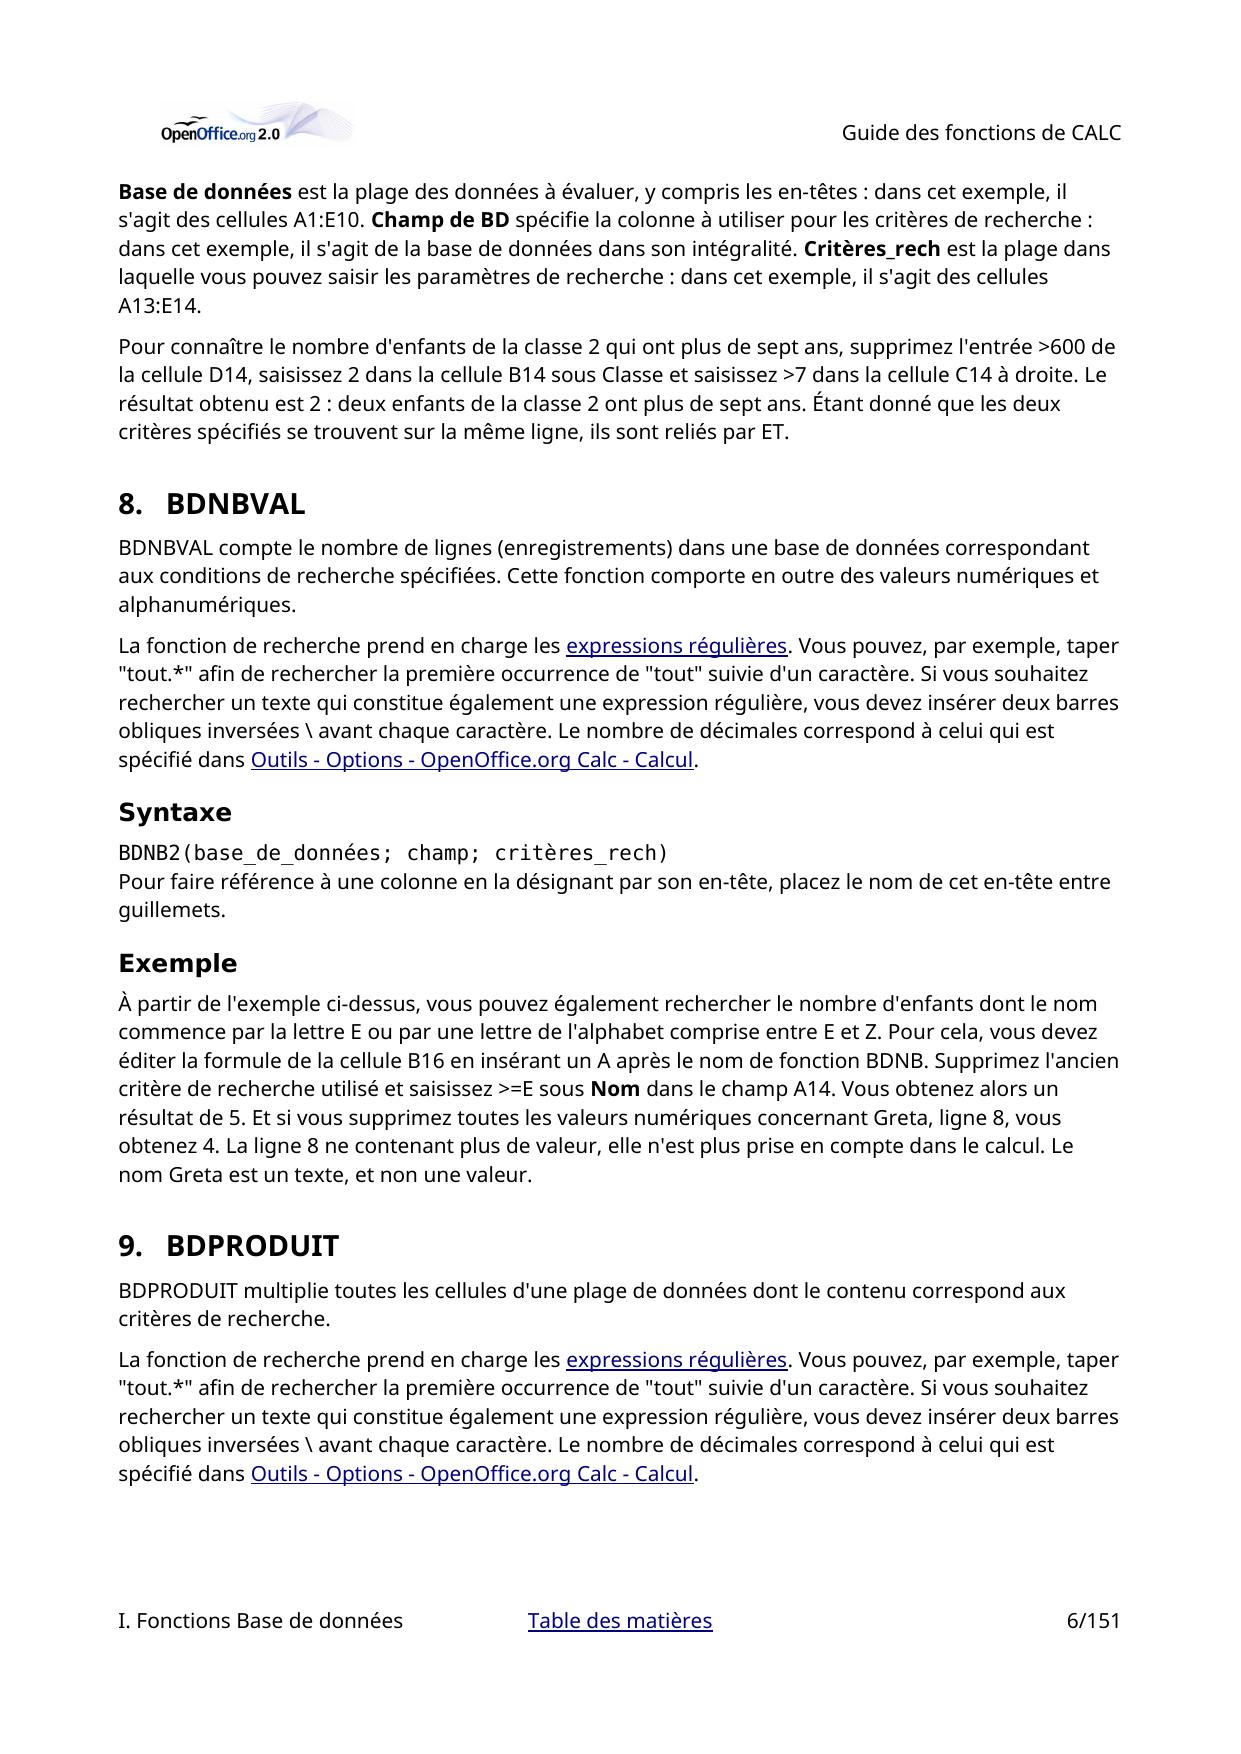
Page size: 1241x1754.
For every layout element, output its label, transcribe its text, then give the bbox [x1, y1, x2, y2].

text Pour connaître le nombre d'enfants de la classe 2 qui ont plus de sept ans, supprimez l'entrée >600 de la cellule D14, saisissez 2 dans la cellule B14 sous Classe et saisissez >7 dans la cellule C14 à droite. Le résultat obtenu est 2 : deux enfants de la classe 2 ont plus de sept ans. Étant donné que les deux critères spécifiés se trouvent sur la même ligne, ils sont reliés par ET. [118, 332, 1122, 446]
text BDNBVAL compte le nombre de lignes (enregistrements) dans une base de données correspondant aux conditions de recherche spécifiées. Cette fonction comporte en outre des valeurs numériques et alphanumériques. [118, 533, 1122, 618]
text La fonction de recherche prend en charge les expressions régulières. Vous pouvez, par exemple, taper "tout.*" afin de rechercher la première occurrence de "tout" suivie d'un caractère. Si vous souhaitez rechercher un texte qui constitue également une expression régulière, vous devez insérer deux barres obliques inversées \ avant chaque caractère. Le nombre de décimales correspond à celui qui est spécifié dans Outils - Options - OpenOffice.org Calc - Calcul. [118, 1345, 1122, 1487]
text À partir de l'exemple ci-dessus, vous pouvez également rechercher le nombre d'enfants dont le nom commence par la lettre E ou par une lettre de l'alphabet comprise entre E et Z. Pour cela, vous devez éditer la formule de la cellule B16 en insérant un A après le nom de fonction BDNB. Supprimez l'ancien critère de recherche utilisé et saisissez >=E sous Nom dans le champ A14. Vous obtenez alors un résultat de 5. Et si vous supprimez toutes les valeurs numériques concernant Greta, ligne 8, vous obtenez 4. La ligne 8 ne contenant plus de valeur, elle n'est plus prise en compte dans le calcul. Le nom Greta est un texte, et non une valeur. [118, 989, 1122, 1188]
subtitle Syntaxe [118, 799, 1122, 828]
subtitle BDNBVAL [118, 483, 1122, 523]
text BDNB2(base_de_données; champ; critères_rech) [118, 841, 1122, 865]
text La fonction de recherche prend en charge les expressions régulières. Vous pouvez, par exemple, taper "tout.*" afin de rechercher la première occurrence de "tout" suivie d'un caractère. Si vous souhaitez rechercher un texte qui constitue également une expression régulière, vous devez insérer deux barres obliques inversées \ avant chaque caractère. Le nombre de décimales correspond à celui qui est spécifié dans Outils - Options - OpenOffice.org Calc - Calcul. [118, 631, 1122, 773]
subtitle Exemple [118, 949, 1122, 978]
text Pour faire référence à une colonne en la désignant par son en-tête, placez le nom de cet en-tête entre guillemets. [118, 867, 1122, 924]
text BDPRODUIT multiplie toutes les cellules d'une plage de données dont le contenu correspond aux critères de recherche. [118, 1276, 1122, 1333]
subtitle BDPRODUIT [118, 1226, 1122, 1265]
text Base de données est la plage des données à évaluer, y compris les en-têtes : dans cet exemple, il s'agit des cellules A1:E10. Champ de BD spécifie la colonne à utiliser pour les critères de recherche : dans cet exemple, il s'agit de la base de données dans son intégralité. Critères_rech est la plage dans laquelle vous pouvez saisir les paramètres de recherche : dans cet exemple, il s'agit des cellules A13:E14. [118, 177, 1122, 319]
